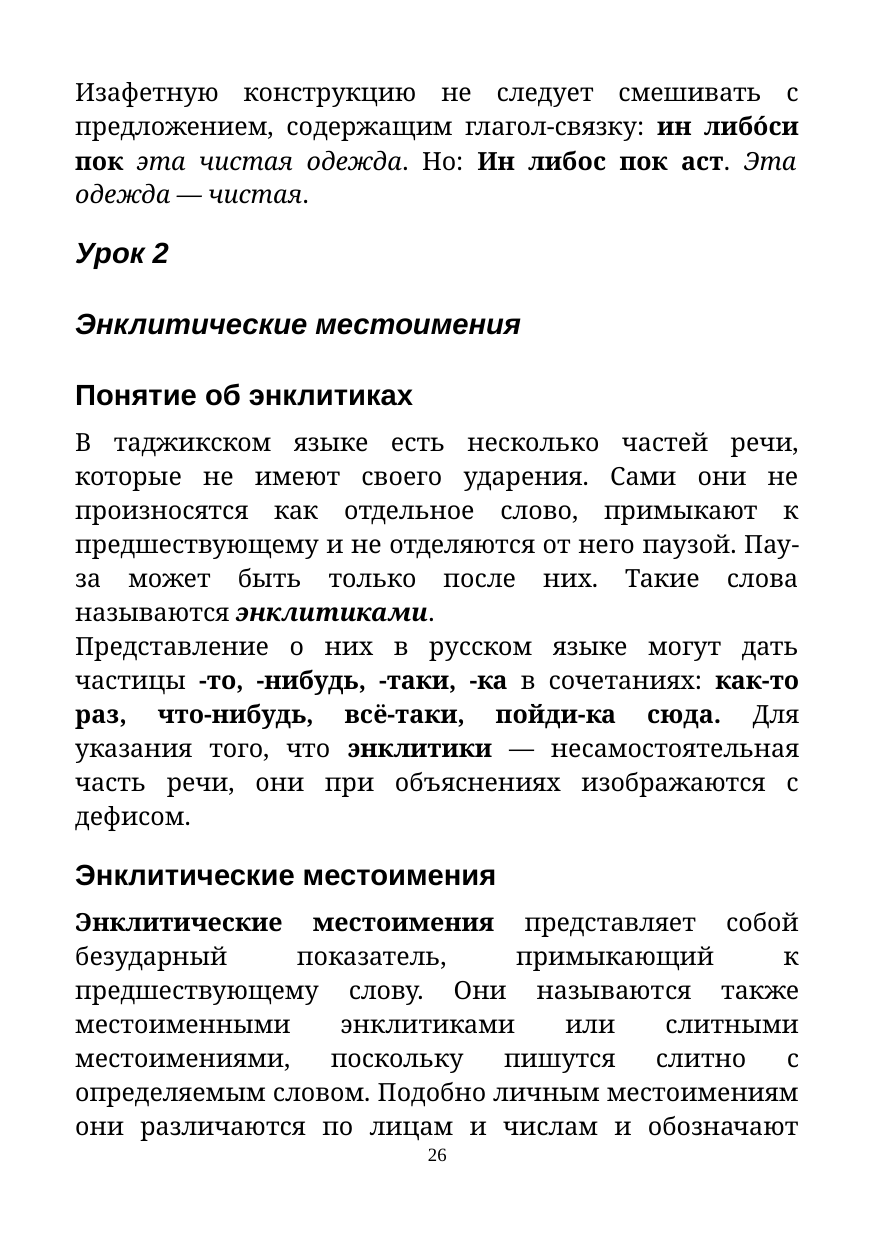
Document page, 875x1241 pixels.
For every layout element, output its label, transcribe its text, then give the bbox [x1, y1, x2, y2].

text Энклитические местоимения представляет собой безударный по­казатель, примыкающий к предшествующему слову. Они называют­ся также местоименными энклитиками или слитными местоимения­ми, поскольку пишутся слитно с определяемым словом. Подобно личным местоимениям они различаются по лицам и числам и обозначают [75, 904, 799, 1143]
text Изафетную конструкцию не следует смешивать с предложением, со­держащим глагол-связку: ин либо́си пок эта чистая одежда. Но: Ин либос пок аст. Эта одежда — чистая. [75, 75, 799, 211]
text Представление о них в русском языке могут дать частицы -то, -ни­будь, -таки, -ка в сочетаниях: как-то раз, что-нибудь, всё-таки, пойди-ка сюда. Для указания того, что энклитики — несамостоя­тельная часть речи, они при объяснениях изображаются с дефисом. [75, 629, 799, 833]
subtitle Урок 2 [75, 236, 799, 270]
text В таджикском языке есть несколько частей речи, которые не имеют своего ударения. Сами они не произносятся как отдельное слово, примыкают к предшествующему и не отделяются от него паузой. Пау­за может быть только после них. Такие слова называются энкли­тиками. [75, 424, 799, 629]
subtitle Энклитические местоимения [75, 307, 799, 341]
subtitle Понятие об энклитиках [75, 378, 799, 412]
subtitle Энклитические местоимения [75, 858, 799, 892]
